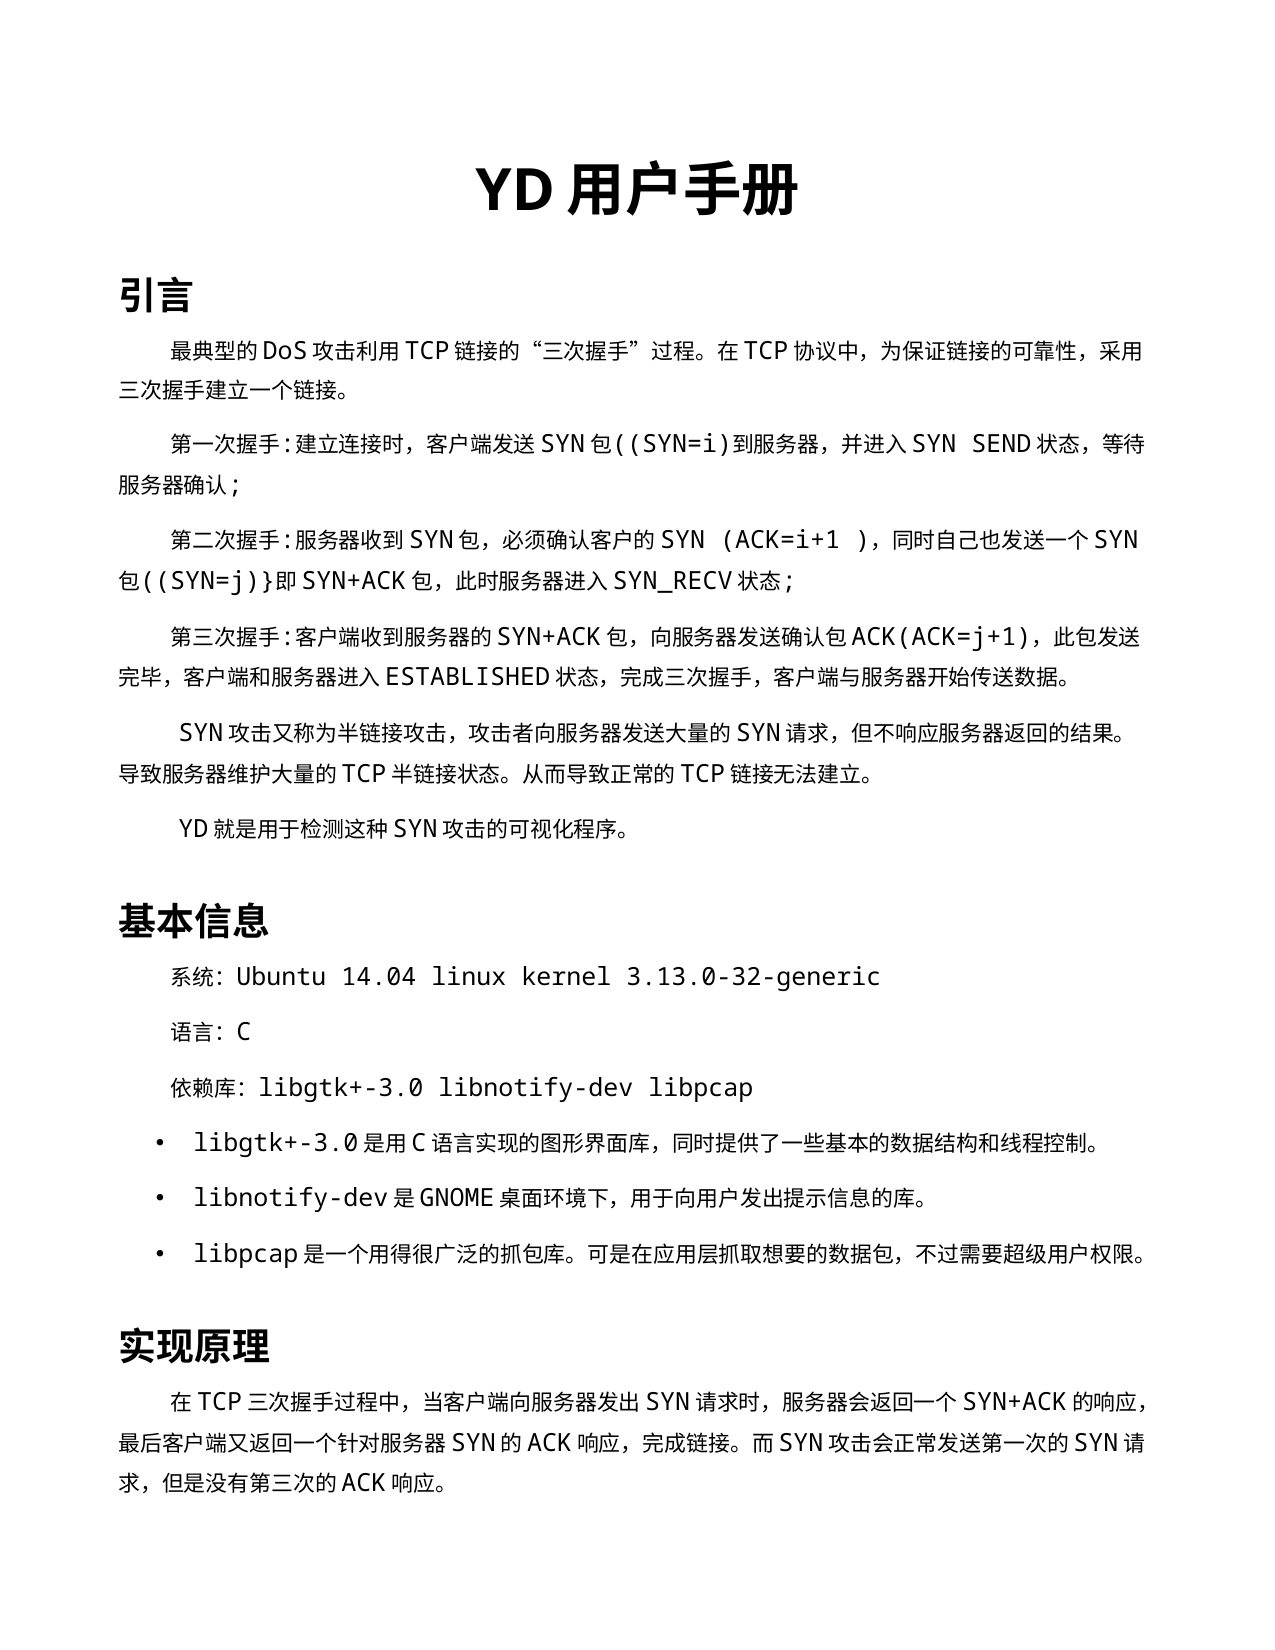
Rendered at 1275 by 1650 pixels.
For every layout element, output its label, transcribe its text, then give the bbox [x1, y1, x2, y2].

text SYN攻击又称为半链接攻击，攻击者向服务器发送大量的SYN请求，但不响应服务器返回的结果。导致服务器维护大量的TCP半链接状态。从而导致正常的TCP链接无法建立。 [118, 714, 1157, 789]
text 依赖库：libgtk+-3.0 libnotify-dev libpcap [118, 1069, 1157, 1103]
text 最典型的DoS攻击利用TCP链接的“三次握手”过程。在TCP协议中，为保证链接的可靠性，采用三次握手建立一个链接。 [118, 333, 1157, 405]
list libgtk+-3.0是用C语言实现的图形界面库，同时提供了一些基本的数据结构和线程控制。 [156, 1125, 1157, 1159]
subtitle 实现原理 [118, 1316, 1157, 1371]
text 第三次握手:客户端收到服务器的SYN+ACK包，向服务器发送确认包ACK(ACK=j+1)，此包发送完毕，客户端和服务器进入ESTABLISHED状态，完成三次握手，客户端与服务器开始传送数据。 [118, 618, 1157, 693]
text 系统：Ubuntu 14.04 linux kernel 3.13.0-32-generic [118, 958, 1157, 992]
title YD用户手册 [118, 143, 1157, 228]
text 第一次握手:建立连接时，客户端发送SYN包((SYN=i)到服务器，并进入SYN SEND状态，等待服务器确认; [118, 426, 1157, 501]
text YD就是用于检测这种SYN攻击的可视化程序。 [118, 811, 1157, 845]
text 第二次握手:服务器收到SYN包，必须确认客户的SYN (ACK=i+1 )，同时自己也发送一个SYN包((SYN=j)}即SYN+ACK包，此时服务器进入SYN_RECV状态; [118, 522, 1157, 597]
text 在TCP三次握手过程中，当客户端向服务器发出SYN请求时，服务器会返回一个SYN+ACK的响应，最后客户端又返回一个针对服务器SYN的ACK响应，完成链接。而SYN攻击会正常发送第一次的SYN请求，但是没有第三次的ACK响应。 [118, 1383, 1157, 1499]
list libpcap是一个用得很广泛的抓包库。可是在应用层抓取想要的数据包，不过需要超级用户权限。 [156, 1236, 1157, 1269]
text 语言：C [118, 1014, 1157, 1048]
subtitle 基本信息 [118, 891, 1157, 946]
list libnotify-dev是GNOME桌面环境下，用于向用户发出提示信息的库。 [156, 1180, 1157, 1214]
subtitle 引言 [118, 265, 1157, 320]
